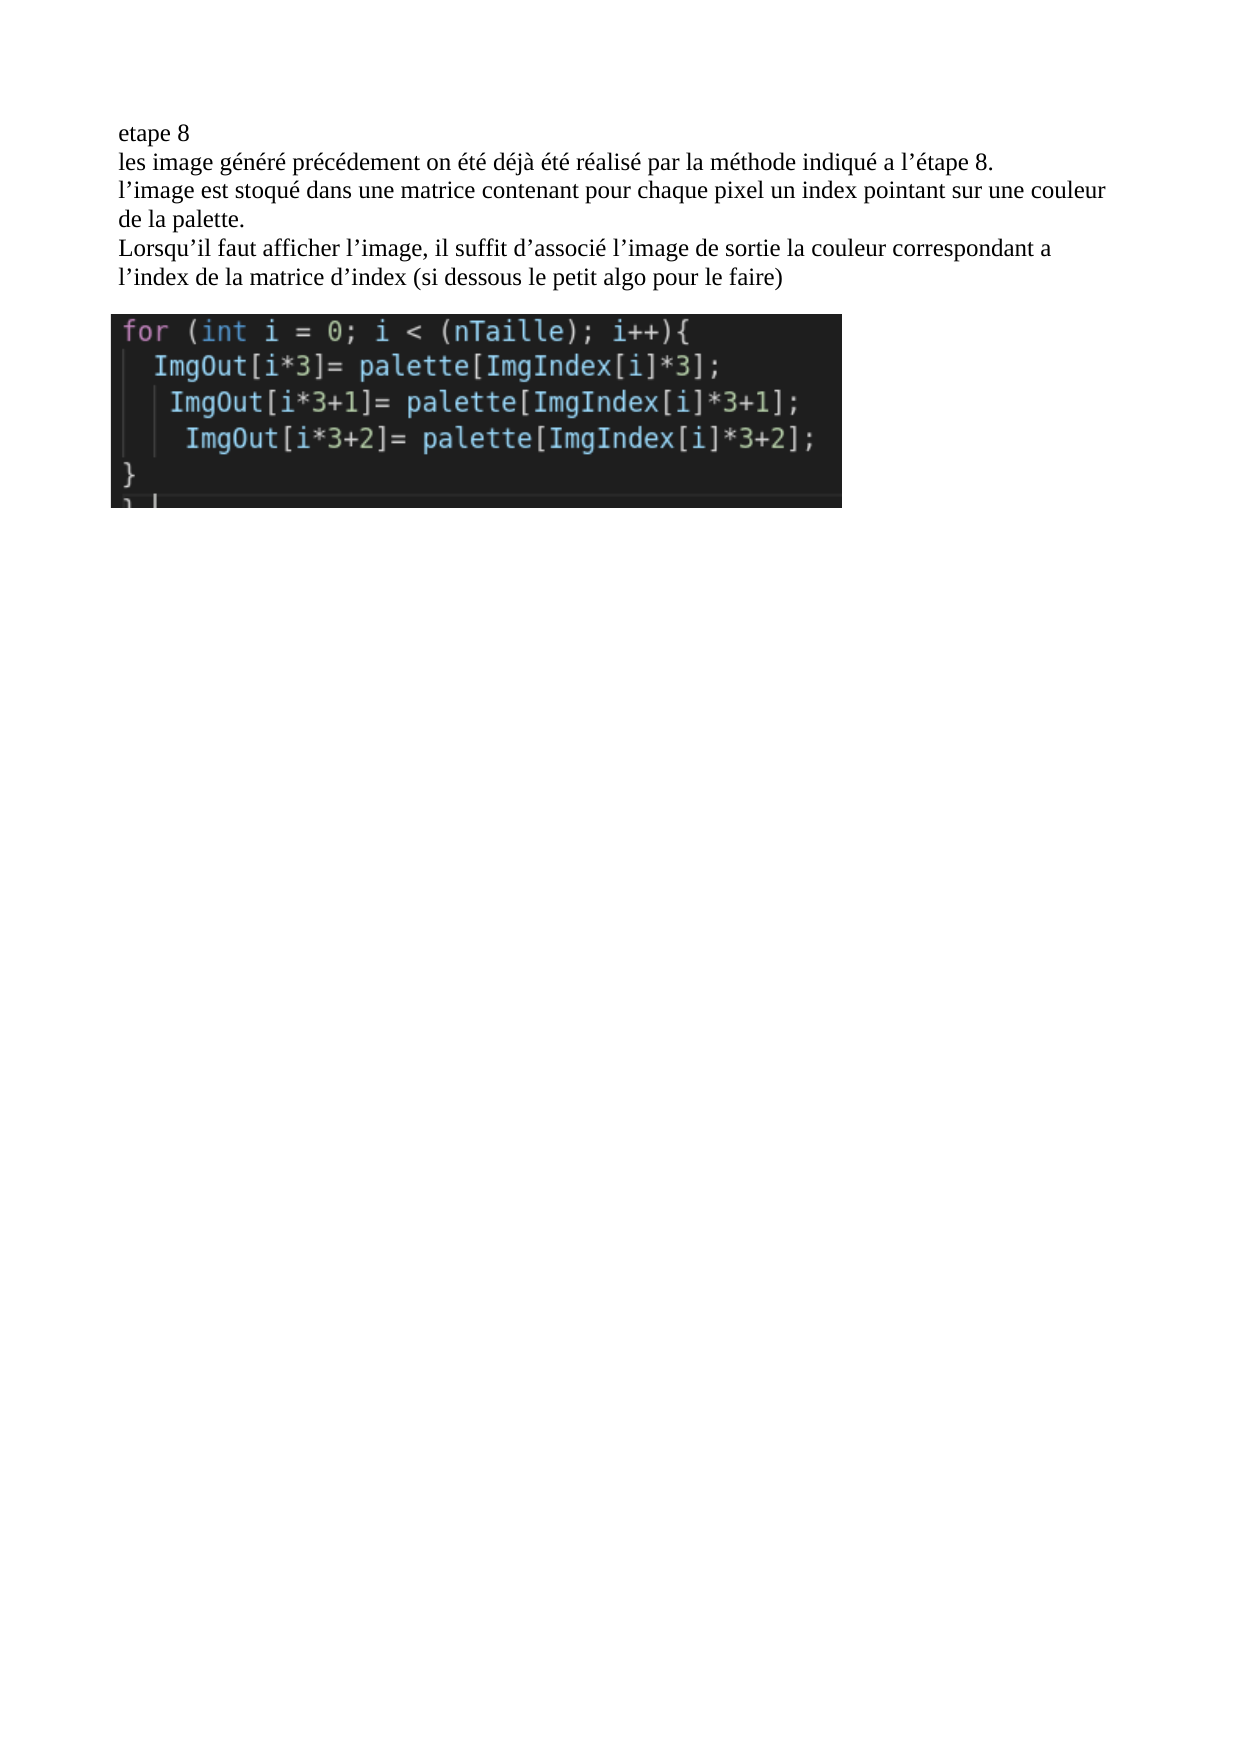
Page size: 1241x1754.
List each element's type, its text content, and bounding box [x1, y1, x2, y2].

text etape 8 [118, 118, 1122, 147]
picture [110, 314, 842, 508]
text les image généré précédement on été déjà été réalisé par la méthode indiqué a l’étape 8. l’image est stoqué dans une matrice contenant pour chaque pixel un index pointant sur une couleur de la palette. Lorsqu’il faut afficher l’image, il suffit d’associé l’image de sortie la couleur correspondant a l’index de la matrice d’index (si dessous le petit algo pour le faire) [118, 147, 1122, 291]
